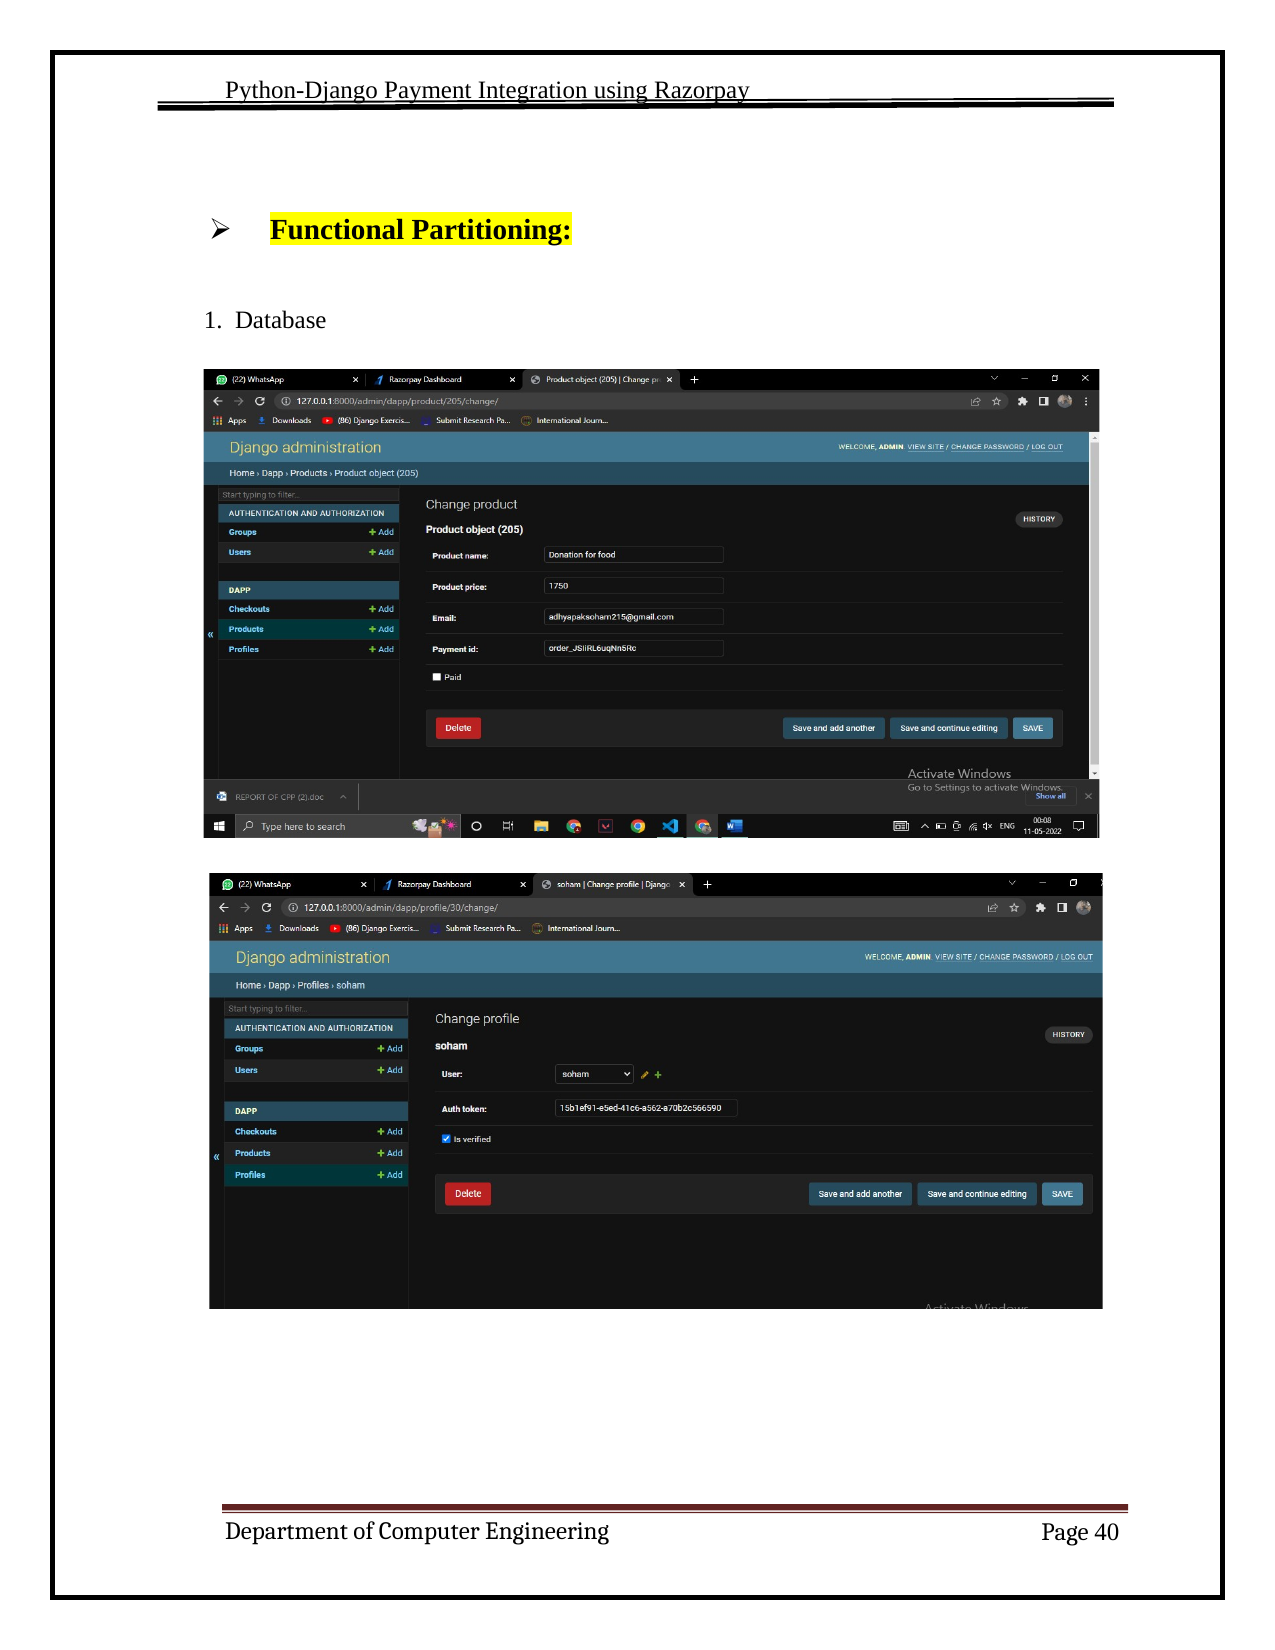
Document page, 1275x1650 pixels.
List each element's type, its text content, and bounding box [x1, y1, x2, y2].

picture [209, 873, 1103, 1309]
list Database [203, 305, 1148, 334]
text Python-Django Payment Integration using Razorpay [225, 75, 1148, 104]
subtitle Functional Partitioning: [209, 212, 1148, 246]
picture [203, 369, 1100, 838]
